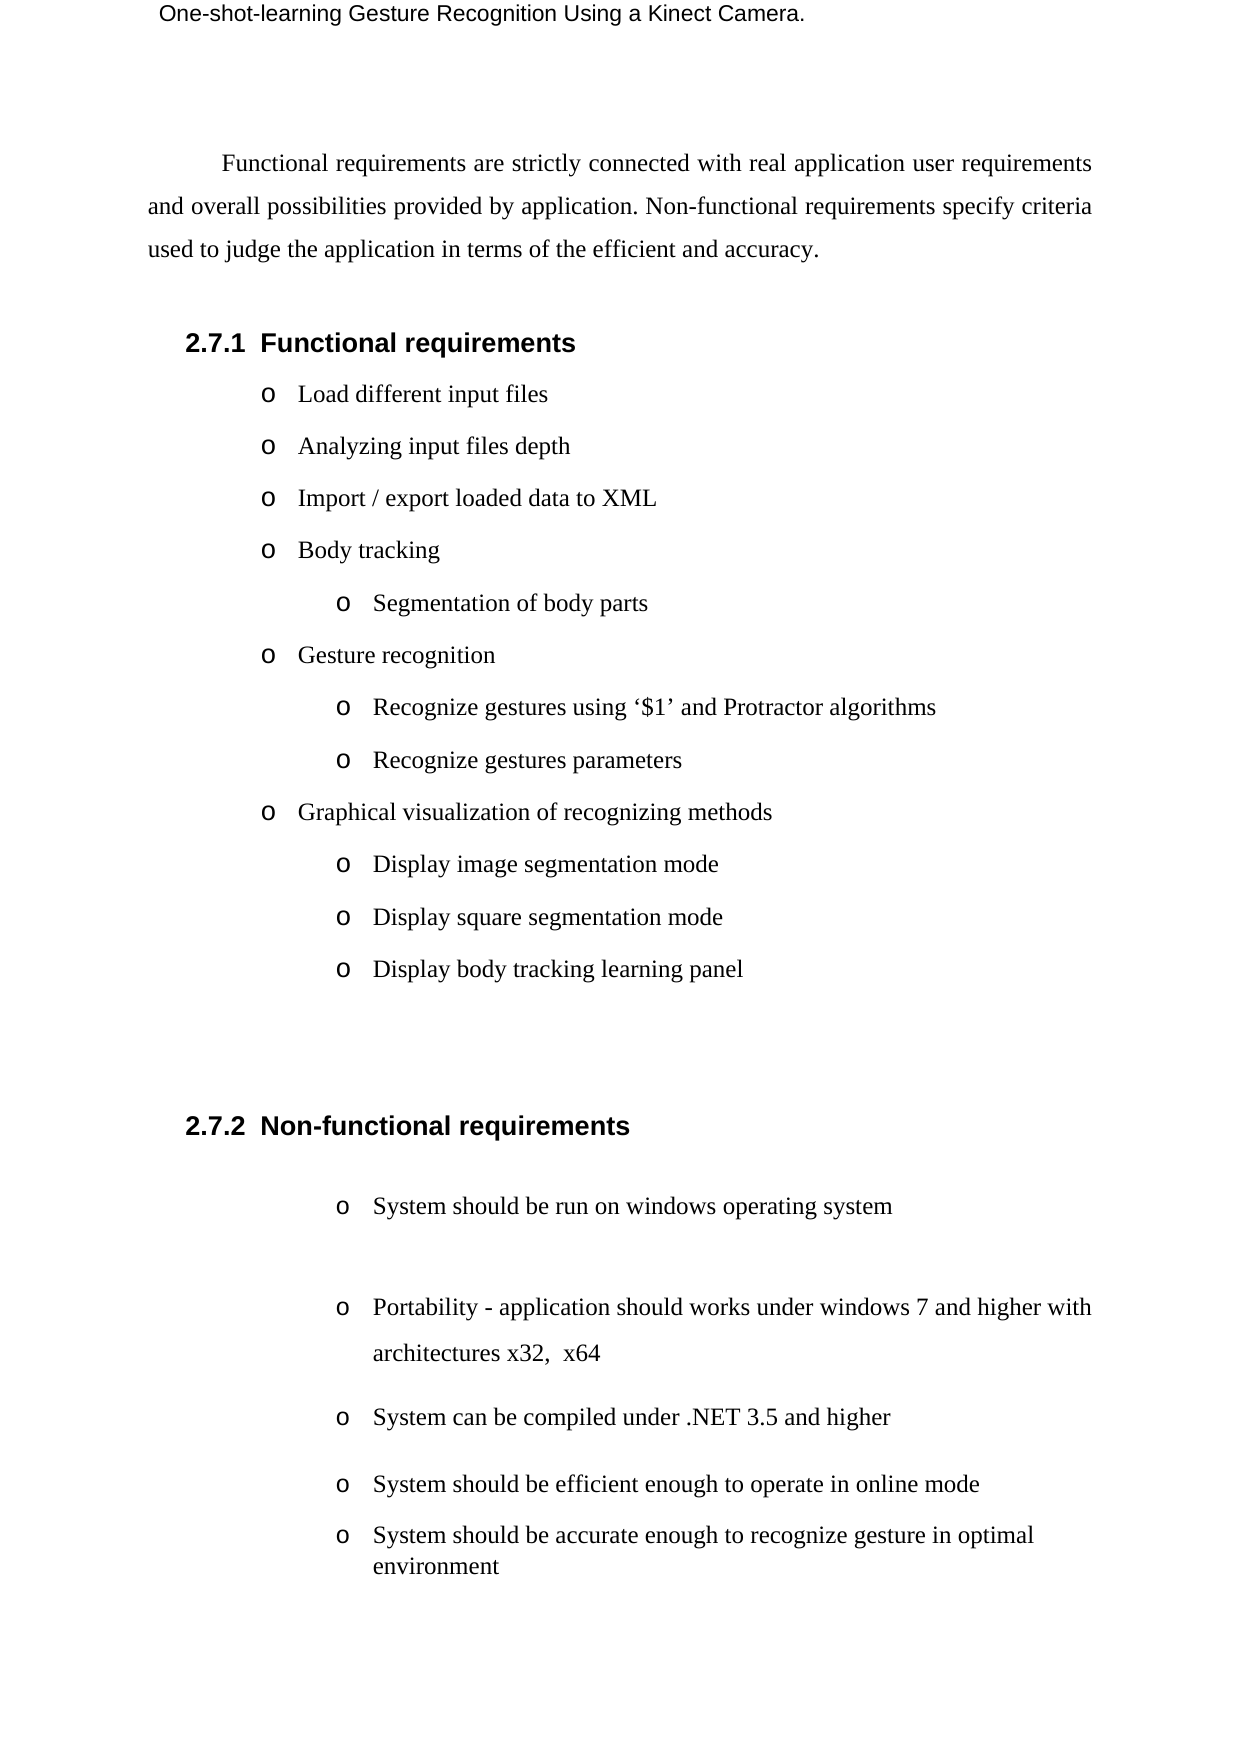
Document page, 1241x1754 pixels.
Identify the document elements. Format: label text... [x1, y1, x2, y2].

list Segmentation of body parts [335, 588, 1093, 619]
list Display body tracking learning panel [335, 954, 1093, 985]
list Functional requirements [185, 327, 1093, 358]
list Non-functional requirements [185, 1110, 1093, 1142]
list System should be run on windows operating system [335, 1191, 1093, 1222]
list Graphical visualization of recognizing methods [260, 797, 1093, 828]
text Functional requirements are strictly connected with real application user requirements and overall possibilities provided by application. Non-functional requirements specify criteria used to judge the application in terms of the efficient and accuracy. [148, 148, 1093, 263]
list System should be accurate enough to recognize gesture in optimal environment [335, 1520, 1093, 1580]
list System can be compiled under .NET 3.5 and higher [335, 1402, 1093, 1432]
list Analyzing input files depth [260, 431, 1093, 462]
list Portability - application should works under windows 7 and higher with architectures x32, x64 [335, 1292, 1093, 1366]
list Gesture recognition [260, 640, 1093, 672]
list Display square segmentation mode [335, 902, 1093, 933]
list Body tracking [260, 536, 1093, 567]
list System should be efficient enough to operate in online mode [335, 1469, 1093, 1499]
list Recognize gestures using ‘$1’ and Protractor algorithms [335, 692, 1093, 724]
list Display image segmentation mode [335, 849, 1093, 881]
list Load different input files [260, 379, 1093, 410]
list Recognize gestures parameters [335, 745, 1093, 776]
list Import / export loaded data to XML [260, 483, 1093, 515]
